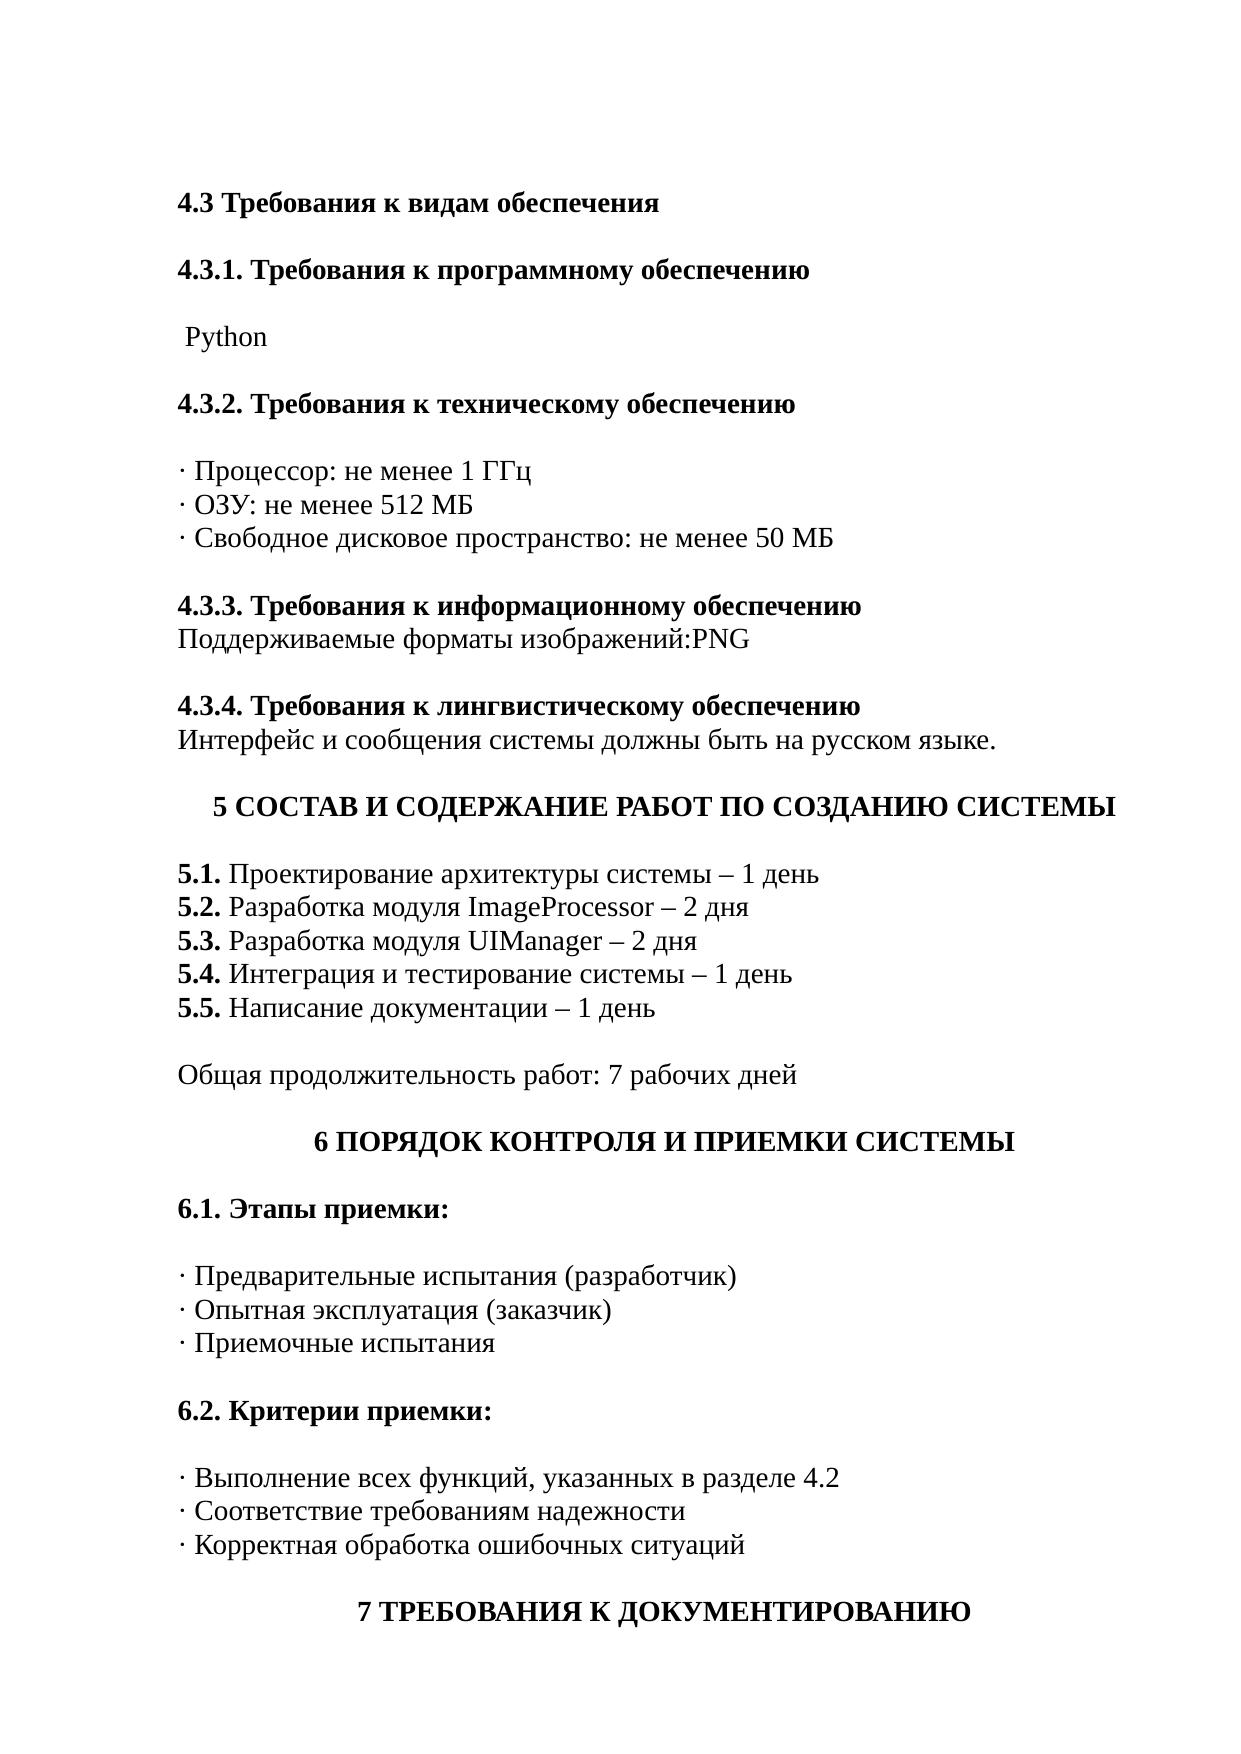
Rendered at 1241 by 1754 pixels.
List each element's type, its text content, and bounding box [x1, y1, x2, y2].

text · Свободное дисковое пространство: не менее 50 МБ [177, 521, 1152, 554]
text 4.3.3. Требования к информационному обеспечению [177, 588, 1152, 621]
text 5.5. Написание документации – 1 день [177, 990, 1152, 1024]
text 5.2. Разработка модуля ImageProcessor – 2 дня [177, 889, 1152, 923]
text · Предварительные испытания (разработчик) [177, 1258, 1152, 1292]
text · Выполнение всех функций, указанных в разделе 4.2 [177, 1460, 1152, 1493]
text · ОЗУ: не менее 512 МБ [177, 487, 1152, 521]
text 5.1. Проектирование архитектуры системы – 1 день [177, 856, 1152, 889]
text 5.3. Разработка модуля UIManager – 2 дня [177, 923, 1152, 957]
text Python [177, 319, 1152, 353]
text 4.3 Требования к видам обеспечения [177, 185, 1152, 219]
text · Корректная обработка ошибочных ситуаций [177, 1527, 1152, 1560]
text 4.3.4. Требования к лингвистическому обеспечению [177, 688, 1152, 722]
text · Приемочные испытания [177, 1326, 1152, 1359]
text 7 ТРЕБОВАНИЯ К ДОКУМЕНТИРОВАНИЮ [177, 1594, 1152, 1627]
text Поддерживаемые форматы изображений:PNG [177, 621, 1152, 655]
text 4.3.2. Требования к техническому обеспечению [177, 386, 1152, 420]
text 6.2. Критерии приемки: [177, 1393, 1152, 1426]
text 6 ПОРЯДОК КОНТРОЛЯ И ПРИЕМКИ СИСТЕМЫ [177, 1124, 1152, 1158]
text · Соответствие требованиям надежности [177, 1493, 1152, 1527]
text Интерфейс и сообщения системы должны быть на русском языке. [177, 722, 1152, 755]
text · Опытная эксплуатация (заказчик) [177, 1292, 1152, 1326]
text 4.3.1. Требования к программному обеспечению [177, 252, 1152, 286]
text 6.1. Этапы приемки: [177, 1191, 1152, 1225]
text · Процессор: не менее 1 ГГц [177, 453, 1152, 487]
text 5 СОСТАВ И СОДЕРЖАНИЕ РАБОТ ПО СОЗДАНИЮ СИСТЕМЫ [177, 789, 1152, 822]
text Общая продолжительность работ: 7 рабочих дней [177, 1057, 1152, 1091]
text 5.4. Интеграция и тестирование системы – 1 день [177, 957, 1152, 990]
